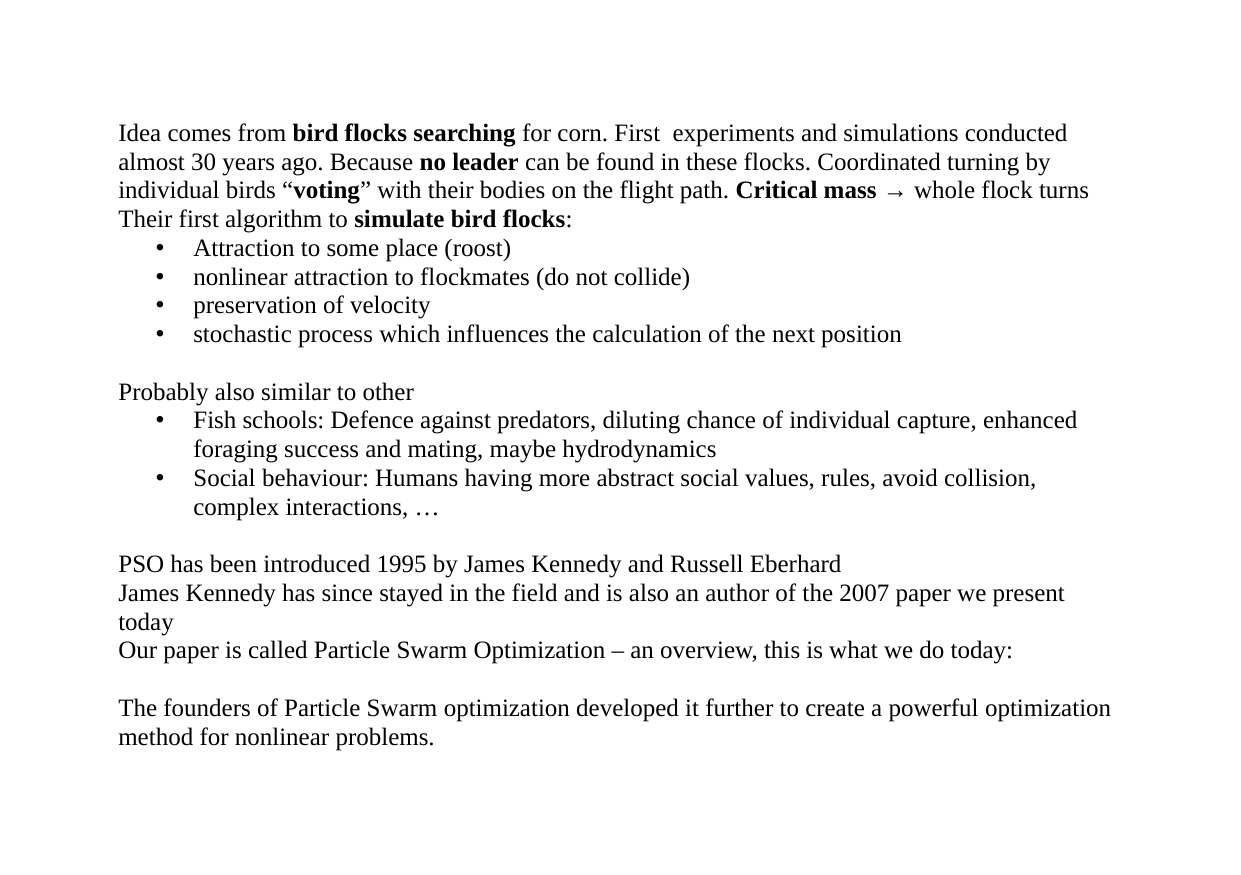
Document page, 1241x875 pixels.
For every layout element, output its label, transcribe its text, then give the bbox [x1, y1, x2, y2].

text PSO has been introduced 1995 by James Kennedy and Russell Eberhard [118, 549, 1122, 578]
list preservation of velocity [156, 291, 1122, 319]
list stochastic process which influences the calculation of the next position [156, 319, 1122, 348]
list nonlinear attraction to flockmates (do not collide) [156, 262, 1122, 291]
text Idea comes from bird flocks searching for corn. First experiments and simulations conducted almost 30 years ago. Because no leader can be found in these flocks. Coordinated turning by individual birds “voting” with their bodies on the flight path. Critical mass → whole flock turns [118, 118, 1122, 204]
text Probably also similar to other [118, 377, 1122, 406]
text Their first algorithm to simulate bird flocks: [118, 204, 1122, 233]
text James Kennedy has since stayed in the field and is also an author of the 2007 paper we present today [118, 578, 1122, 636]
list Social behaviour: Humans having more abstract social values, rules, avoid collision, complex interactions, … [156, 463, 1122, 521]
text Our paper is called Particle Swarm Optimization – an overview, this is what we do today: [118, 636, 1122, 664]
list Attraction to some place (roost) [156, 233, 1122, 262]
list Fish schools: Defence against predators, diluting chance of individual capture, enhanced foraging success and mating, maybe hydrodynamics [156, 406, 1122, 463]
text The founders of Particle Swarm optimization developed it further to create a powerful optimization method for nonlinear problems. [118, 693, 1122, 751]
